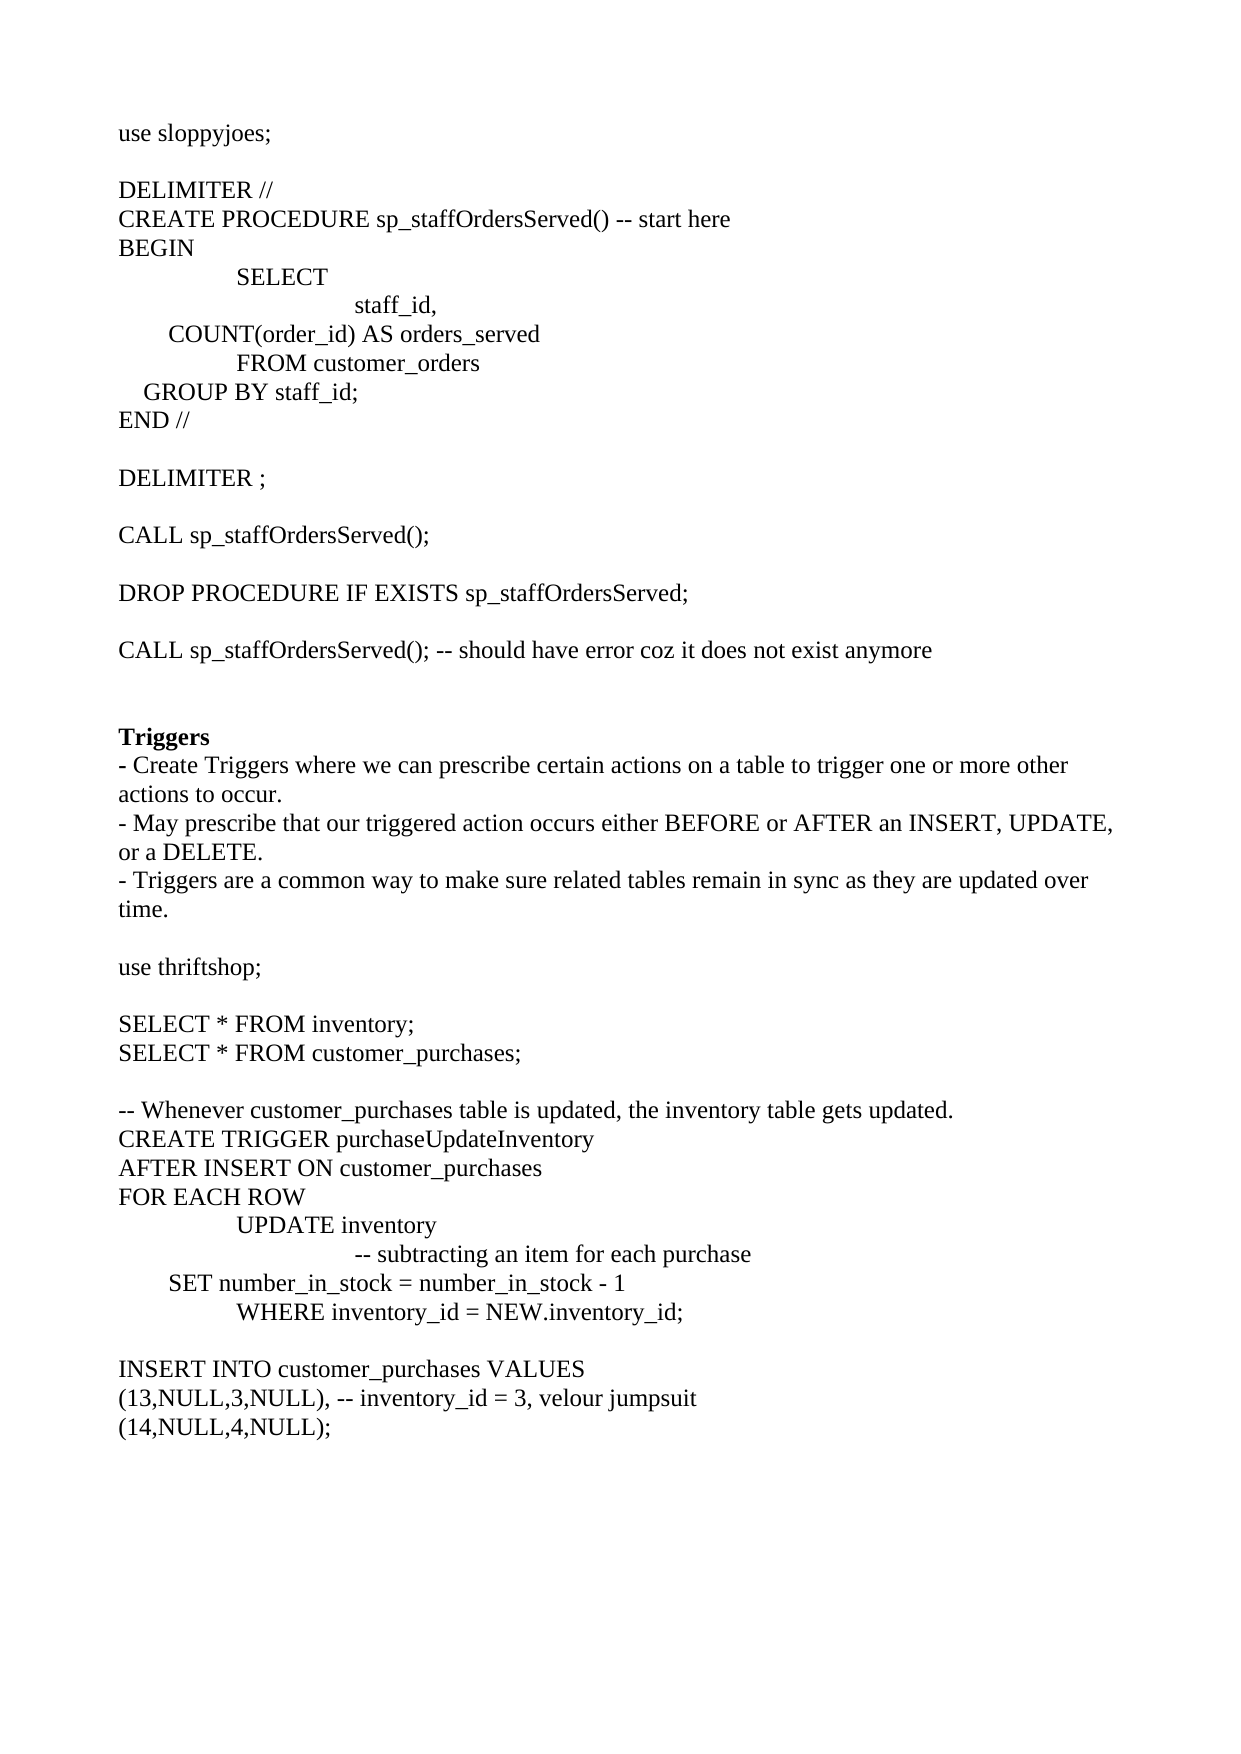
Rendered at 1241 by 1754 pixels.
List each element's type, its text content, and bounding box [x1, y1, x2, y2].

text - Create Triggers where we can prescribe certain actions on a table to trigger one or more other actions to occur. [118, 751, 1122, 808]
text use sloppyjoes; DELIMITER // CREATE PROCEDURE sp_staffOrdersServed() -- start here BEGIN SELECT staff_id, COUNT(order_id) AS orders_served FROM customer_orders GROUP BY staff_id; END // DELIMITER ; CALL sp_staffOrdersServed(); DROP PROCEDURE IF EXISTS sp_staffOrdersServed; CALL sp_staffOrdersServed(); -- should have error coz it does not exist anymore [118, 118, 1122, 664]
text Triggers [118, 722, 1122, 751]
text use thriftshop; SELECT * FROM inventory; SELECT * FROM customer_purchases; -- Whenever customer_purchases table is updated, the inventory table gets updated. CREATE TRIGGER purchaseUpdateInventory AFTER INSERT ON customer_purchases FOR EACH ROW UPDATE inventory -- subtracting an item for each purchase SET number_in_stock = number_in_stock - 1 WHERE inventory_id = NEW.inventory_id; INSERT INTO customer_purchases VALUES (13,NULL,3,NULL), -- inventory_id = 3, velour jumpsuit (14,NULL,4,NULL); [118, 952, 1122, 1441]
text - May prescribe that our triggered action occurs either BEFORE or AFTER an INSERT, UPDATE, or a DELETE. [118, 808, 1122, 866]
text - Triggers are a common way to make sure related tables remain in sync as they are updated over time. [118, 866, 1122, 923]
